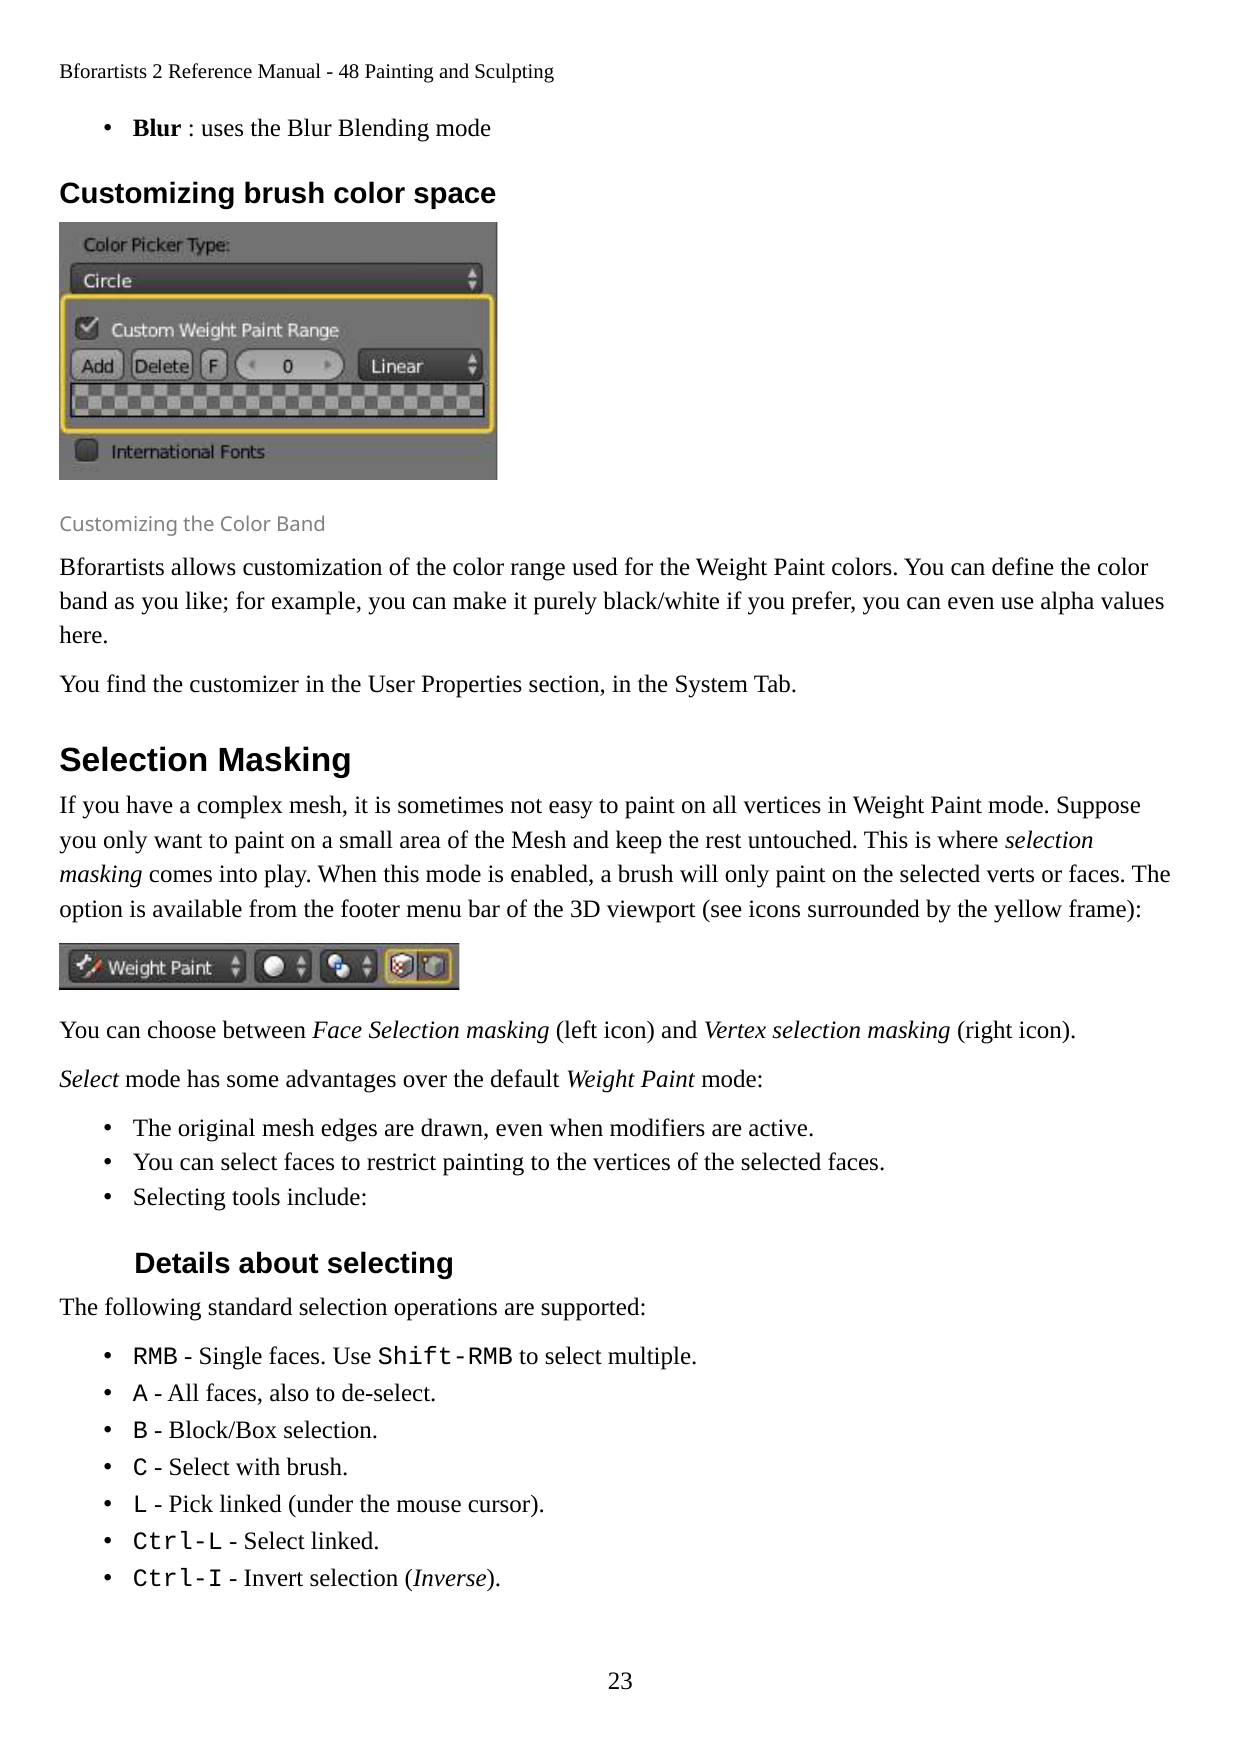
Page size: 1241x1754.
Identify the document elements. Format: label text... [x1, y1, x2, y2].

list Selecting tools include: [103, 1182, 1181, 1211]
subtitle Details about selecting [59, 1246, 1181, 1279]
picture [59, 943, 460, 990]
text You find the customizer in the User Properties section, in the System Tab. [59, 669, 1181, 698]
list Ctrl-L - Select linked. [103, 1526, 1181, 1557]
list The original mesh edges are drawn, even when modifiers are active. [103, 1113, 1181, 1142]
text Bforartists allows customization of the color range used for the Weight Paint colors. You can define the color band as you like; for example, you can make it purely black/white if you prefer, you can even use alpha values here. [59, 552, 1181, 649]
list C - Select with brush. [103, 1452, 1181, 1483]
text You can choose between Face Selection masking (left icon) and Vertex selection masking (right icon). [59, 1015, 1181, 1044]
picture [59, 222, 498, 480]
list A - All faces, also to de-select. [103, 1378, 1181, 1409]
text If you have a complex mesh, it is sometimes not easy to paint on all vertices in Weight Paint mode. Suppose you only want to paint on a small area of the Mesh and keep the rest untouched. This is where selection masking comes into play. When this mode is enabled, a brush will only paint on the selected verts or faces. The option is available from the footer menu bar of the 3D viewport (see icons surrounded by the yellow frame): [59, 791, 1181, 923]
subtitle Customizing brush color space [59, 176, 1181, 210]
subtitle Selection Masking [59, 739, 1181, 778]
text Customizing the Color Band [59, 506, 1181, 537]
list B - Block/Box selection. [103, 1415, 1181, 1446]
list L - Pick linked (under the mouse cursor). [103, 1489, 1181, 1520]
text The following standard selection operations are supported: [59, 1292, 1181, 1321]
text Select mode has some advantages over the default Weight Paint mode: [59, 1064, 1181, 1093]
list You can select faces to restrict painting to the vertices of the selected faces. [103, 1147, 1181, 1176]
list RMB - Single faces. Use Shift-RMB to select multiple. [103, 1341, 1181, 1372]
list Ctrl-I - Invert selection (Inverse). [103, 1563, 1181, 1594]
list Blur : uses the Blur Blending mode [103, 113, 1181, 141]
